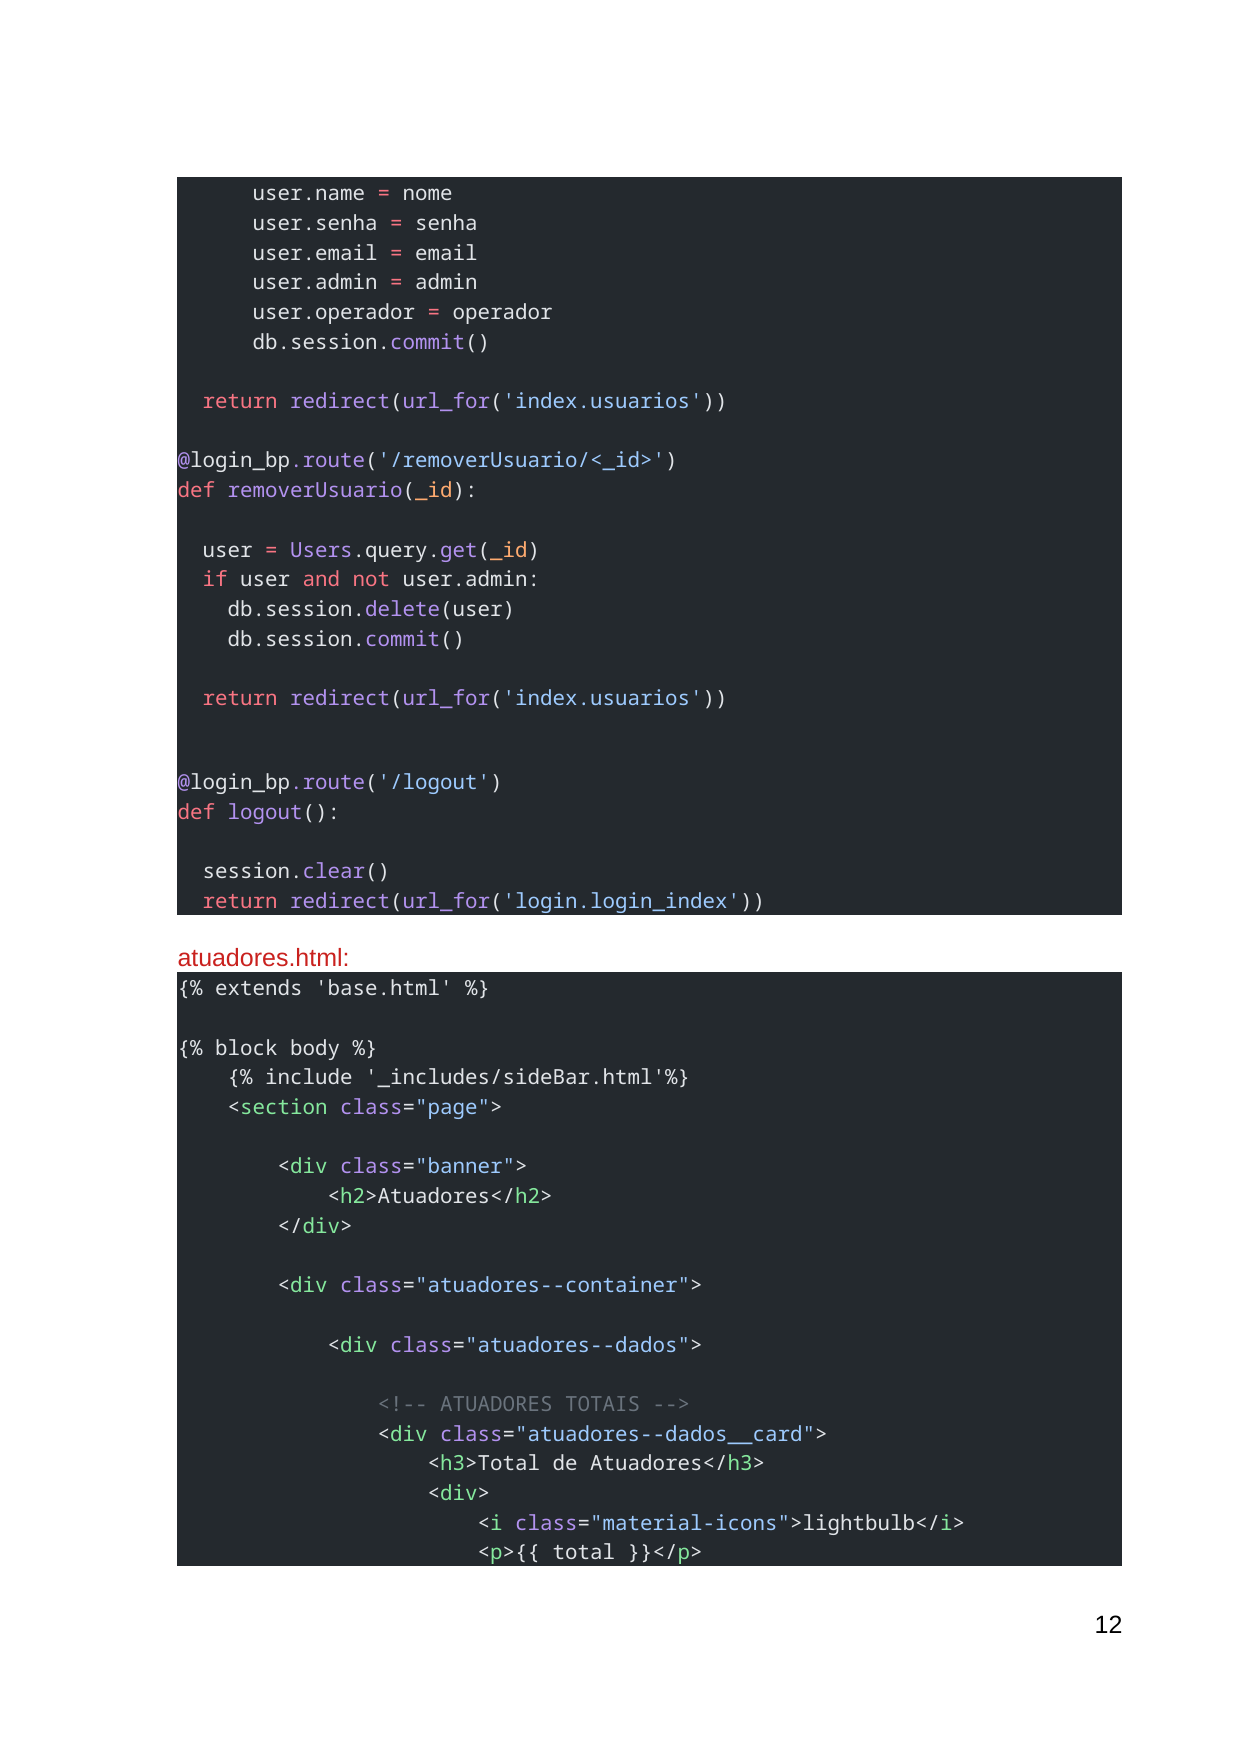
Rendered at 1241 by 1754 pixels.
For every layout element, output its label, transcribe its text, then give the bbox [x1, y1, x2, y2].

text <div class="banner"> [177, 1150, 1122, 1180]
text <!-- ATUADORES TOTAIS --> [177, 1388, 1122, 1417]
text db.session.delete(user) [177, 593, 1122, 622]
text <i class="material-icons">lightbulb</i> [177, 1507, 1122, 1536]
text if user and not user.admin: [177, 563, 1122, 593]
text <div class="atuadores--container"> [177, 1269, 1122, 1299]
text <h2>Atuadores</h2> [177, 1180, 1122, 1210]
text <div class="atuadores--dados"> [177, 1328, 1122, 1358]
text user.admin = admin [177, 266, 1122, 296]
text </div> [177, 1210, 1122, 1239]
text return redirect(url_for('index.usuarios')) [177, 682, 1122, 712]
text db.session.commit() [177, 326, 1122, 355]
text db.session.commit() [177, 622, 1122, 652]
text user = Users.query.get(_id) [177, 533, 1122, 563]
text user.senha = senha [177, 207, 1122, 237]
text {% block body %} [177, 1032, 1122, 1061]
text {% extends 'base.html' %} [177, 972, 1122, 1002]
text def removerUsuario(_id): [177, 474, 1122, 504]
text return redirect(url_for('login.login_index')) [177, 885, 1122, 915]
text <section class="page"> [177, 1091, 1122, 1121]
text session.clear() [177, 855, 1122, 885]
text atuadores.html: [177, 943, 1122, 972]
text return redirect(url_for('index.usuarios')) [177, 385, 1122, 415]
text <div> [177, 1477, 1122, 1507]
text @login_bp.route('/logout') [177, 766, 1122, 796]
text user.name = nome [177, 177, 1122, 207]
text user.email = email [177, 237, 1122, 266]
text def logout(): [177, 796, 1122, 826]
text {% include '_includes/sideBar.html'%} [177, 1061, 1122, 1091]
text @login_bp.route('/removerUsuario/<_id>') [177, 444, 1122, 474]
text user.operador = operador [177, 296, 1122, 326]
text <div class="atuadores--dados__card"> [177, 1417, 1122, 1447]
text <h3>Total de Atuadores</h3> [177, 1447, 1122, 1477]
text <p>{{ total }}</p> [177, 1536, 1122, 1566]
